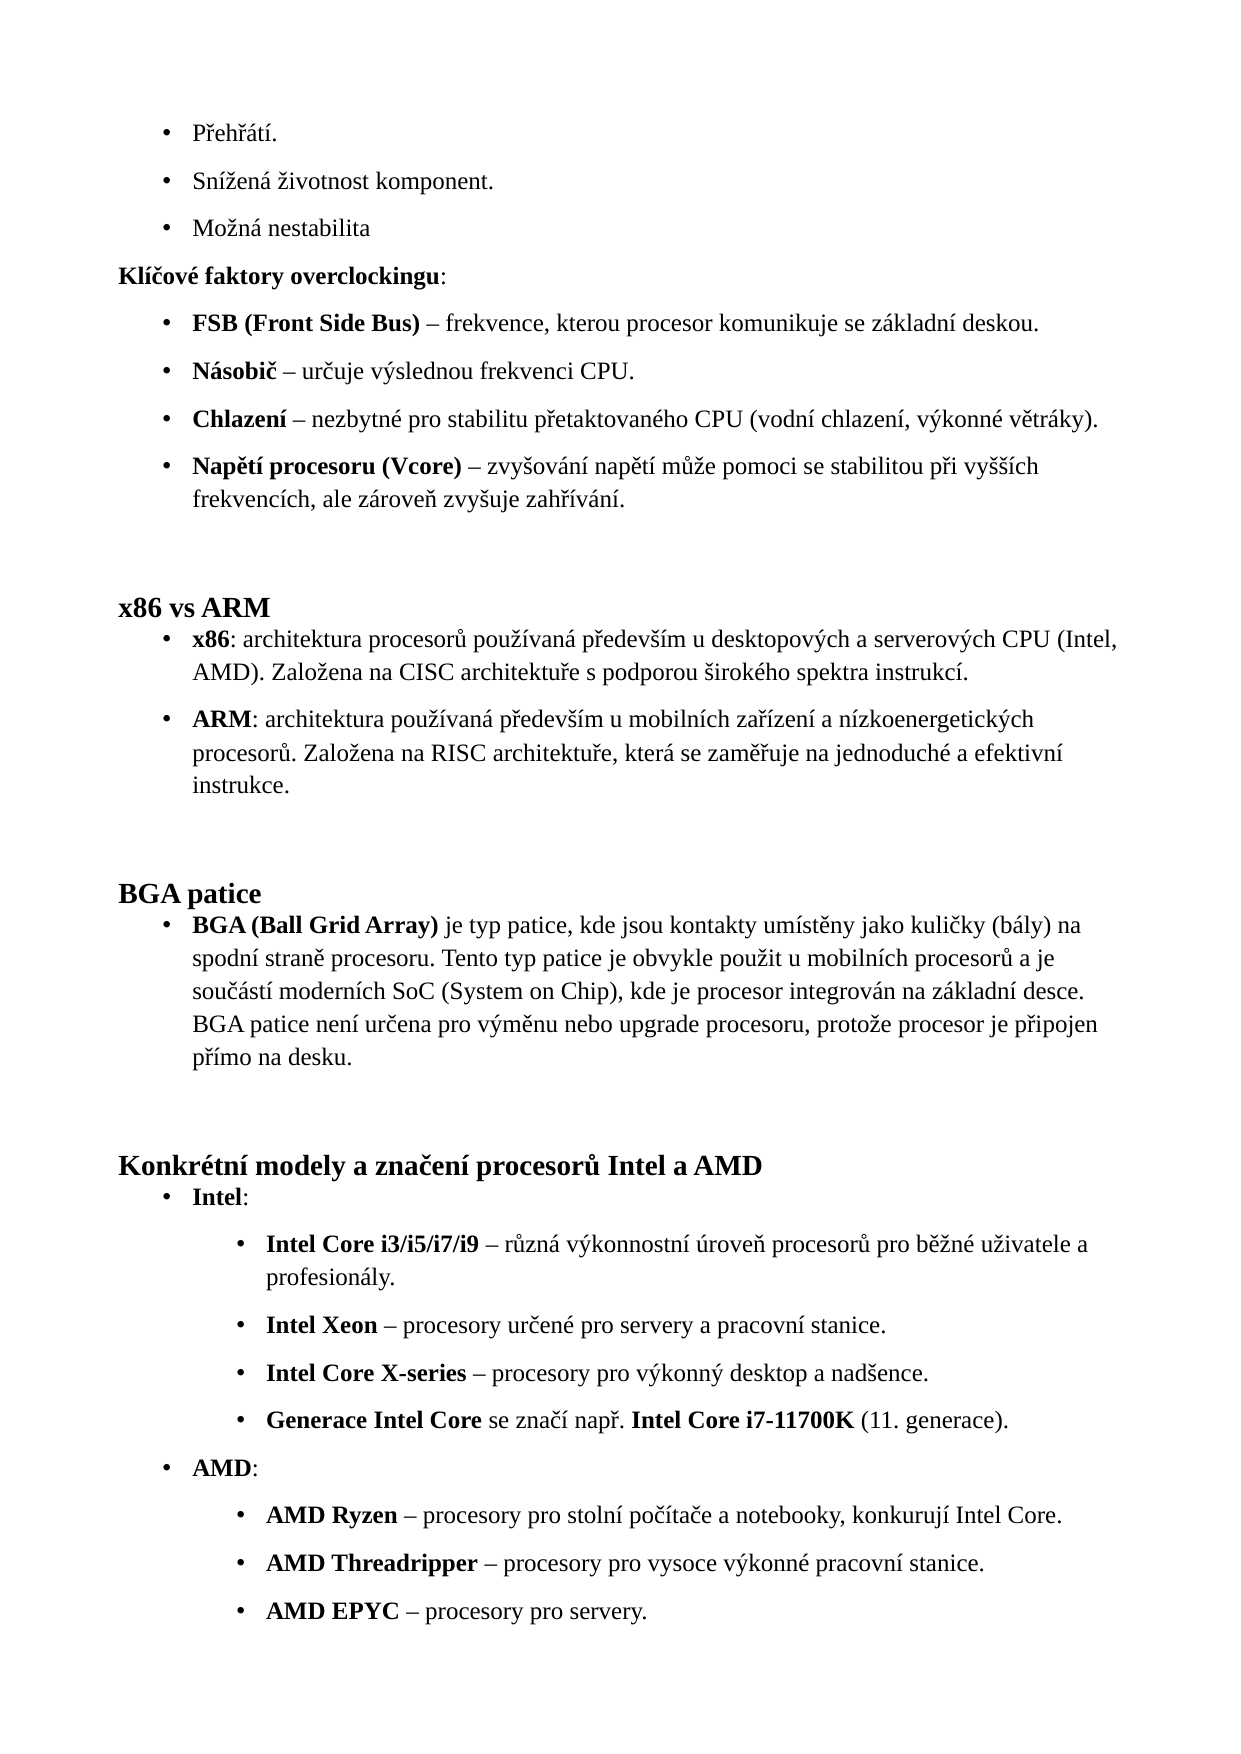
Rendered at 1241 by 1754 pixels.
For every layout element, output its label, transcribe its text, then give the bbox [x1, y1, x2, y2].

list Napětí procesoru (Vcore) – zvyšování napětí může pomoci se stabilitou při vyšších frekvencích, ale zároveň zvyšuje zahřívání. [162, 451, 1122, 513]
list Intel Xeon – procesory určené pro servery a pracovní stanice. [236, 1310, 1122, 1339]
list AMD EPYC – procesory pro servery. [236, 1596, 1122, 1624]
list ARM: architektura používaná především u mobilních zařízení a nízkoenergetických procesorů. Založena na RISC architektuře, která se zaměřuje na jednoduché a efektivní instrukce. [162, 704, 1122, 799]
subtitle BGA patice [118, 877, 1122, 910]
list FSB (Front Side Bus) – frekvence, kterou procesor komunikuje se základní deskou. [162, 308, 1122, 337]
text Klíčové faktory overclockingu: [118, 261, 1122, 290]
list AMD Ryzen – procesory pro stolní počítače a notebooky, konkurují Intel Core. [236, 1501, 1122, 1529]
subtitle x86 vs ARM [118, 590, 1122, 624]
list Intel: [162, 1182, 1122, 1211]
list Generace Intel Core se značí např. Intel Core i7-11700K (11. generace). [236, 1405, 1122, 1434]
list Snížená životnost komponent. [162, 166, 1122, 194]
list AMD: [162, 1453, 1122, 1482]
list x86: architektura procesorů používaná především u desktopových a serverových CPU (Intel, AMD). Založena na CISC architektuře s podporou širokého spektra instrukcí. [162, 624, 1122, 686]
list Intel Core i3/i5/i7/i9 – různá výkonnostní úroveň procesorů pro běžné uživatele a profesionály. [236, 1229, 1122, 1291]
list Násobič – určuje výslednou frekvenci CPU. [162, 356, 1122, 385]
list Přehřátí. [162, 118, 1122, 147]
list Možná nestabilita [162, 213, 1122, 242]
list AMD Threadripper – procesory pro vysoce výkonné pracovní stanice. [236, 1548, 1122, 1577]
list BGA (Ball Grid Array) je typ patice, kde jsou kontakty umístěny jako kuličky (bály) na spodní straně procesoru. Tento typ patice je obvykle použit u mobilních procesorů a je součástí moderních SoC (System on Chip), kde je procesor integrován na základní desce. BGA patice není určena pro výměnu nebo upgrade procesoru, protože procesor je připojen přímo na desku. [162, 910, 1122, 1071]
subtitle Konkrétní modely a značení procesorů Intel a AMD [118, 1148, 1122, 1182]
list Intel Core X-series – procesory pro výkonný desktop a nadšence. [236, 1358, 1122, 1386]
list Chlazení – nezbytné pro stabilitu přetaktovaného CPU (vodní chlazení, výkonné větráky). [162, 404, 1122, 432]
